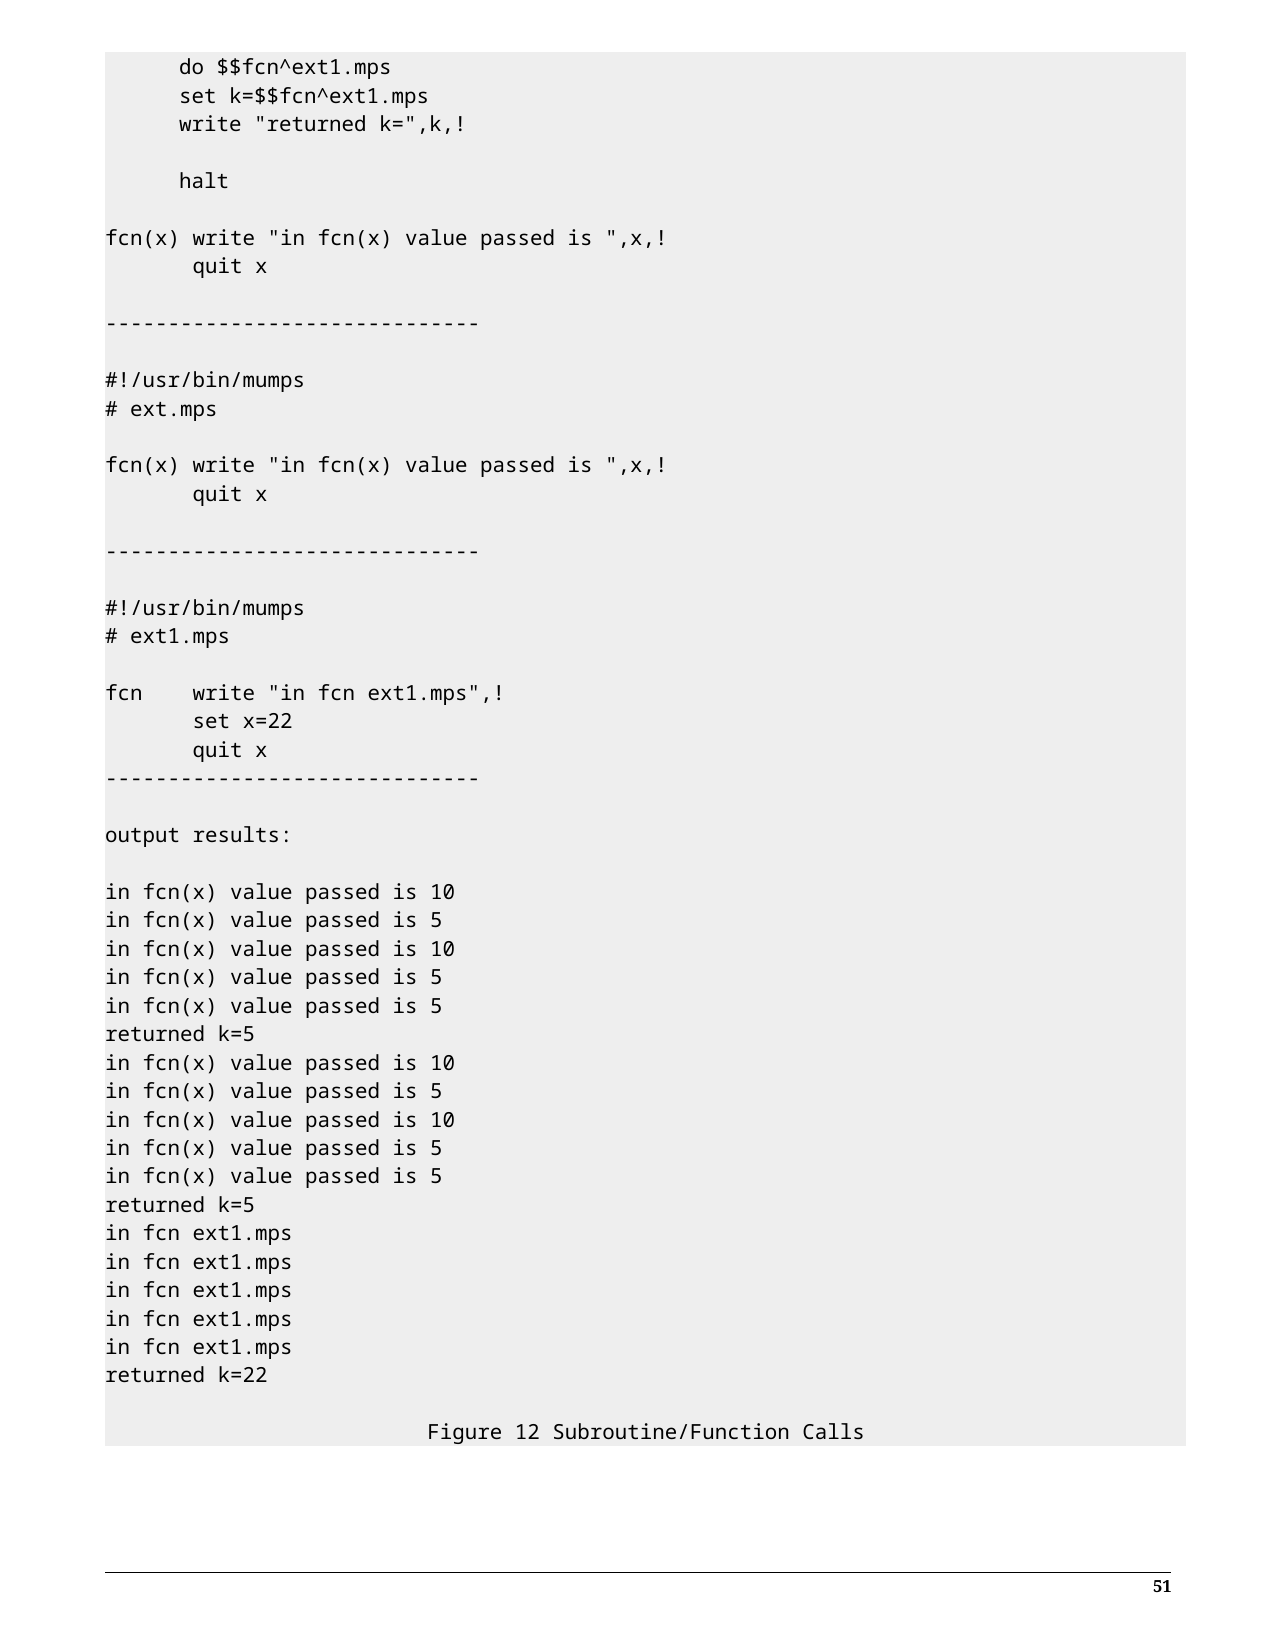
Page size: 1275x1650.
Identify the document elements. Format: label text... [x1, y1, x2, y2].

text in fcn(x) value passed is 5 [105, 1076, 1186, 1105]
text set k=$$fcn^ext1.mps [105, 81, 1186, 109]
text in fcn(x) value passed is 10 [105, 934, 1186, 962]
text #!/usr/bin/mumps [105, 593, 1186, 621]
text in fcn ext1.mps [105, 1275, 1186, 1304]
text quit x [105, 252, 1186, 280]
text do $$fcn^ext1.mps [105, 52, 1186, 81]
text in fcn ext1.mps [105, 1304, 1186, 1332]
text fcn write "in fcn ext1.mps",! [105, 678, 1186, 707]
text in fcn(x) value passed is 10 [105, 877, 1186, 906]
text fcn(x) write "in fcn(x) value passed is ",x,! [105, 451, 1186, 479]
text ------------------------------ [105, 308, 1186, 337]
text returned k=22 [105, 1361, 1186, 1389]
text #!/usr/bin/mumps [105, 365, 1186, 394]
text Figure 12 Subroutine/Function Calls [105, 1417, 1186, 1446]
text returned k=5 [105, 1190, 1186, 1218]
text in fcn ext1.mps [105, 1332, 1186, 1361]
text output results: [105, 820, 1186, 849]
text in fcn(x) value passed is 10 [105, 1105, 1186, 1133]
text quit x [105, 479, 1186, 507]
text ------------------------------ [105, 536, 1186, 564]
text in fcn(x) value passed is 5 [105, 1162, 1186, 1190]
text returned k=5 [105, 1019, 1186, 1048]
text quit x [105, 735, 1186, 763]
text # ext.mps [105, 394, 1186, 422]
text in fcn(x) value passed is 5 [105, 962, 1186, 991]
text set x=22 [105, 707, 1186, 735]
text in fcn(x) value passed is 5 [105, 906, 1186, 934]
text in fcn ext1.mps [105, 1218, 1186, 1247]
text in fcn(x) value passed is 5 [105, 991, 1186, 1019]
text ------------------------------ [105, 763, 1186, 792]
text in fcn(x) value passed is 5 [105, 1133, 1186, 1162]
text in fcn ext1.mps [105, 1247, 1186, 1275]
text halt [105, 166, 1186, 195]
text fcn(x) write "in fcn(x) value passed is ",x,! [105, 223, 1186, 252]
text # ext1.mps [105, 621, 1186, 650]
text write "returned k=",k,! [105, 109, 1186, 138]
text in fcn(x) value passed is 10 [105, 1048, 1186, 1076]
